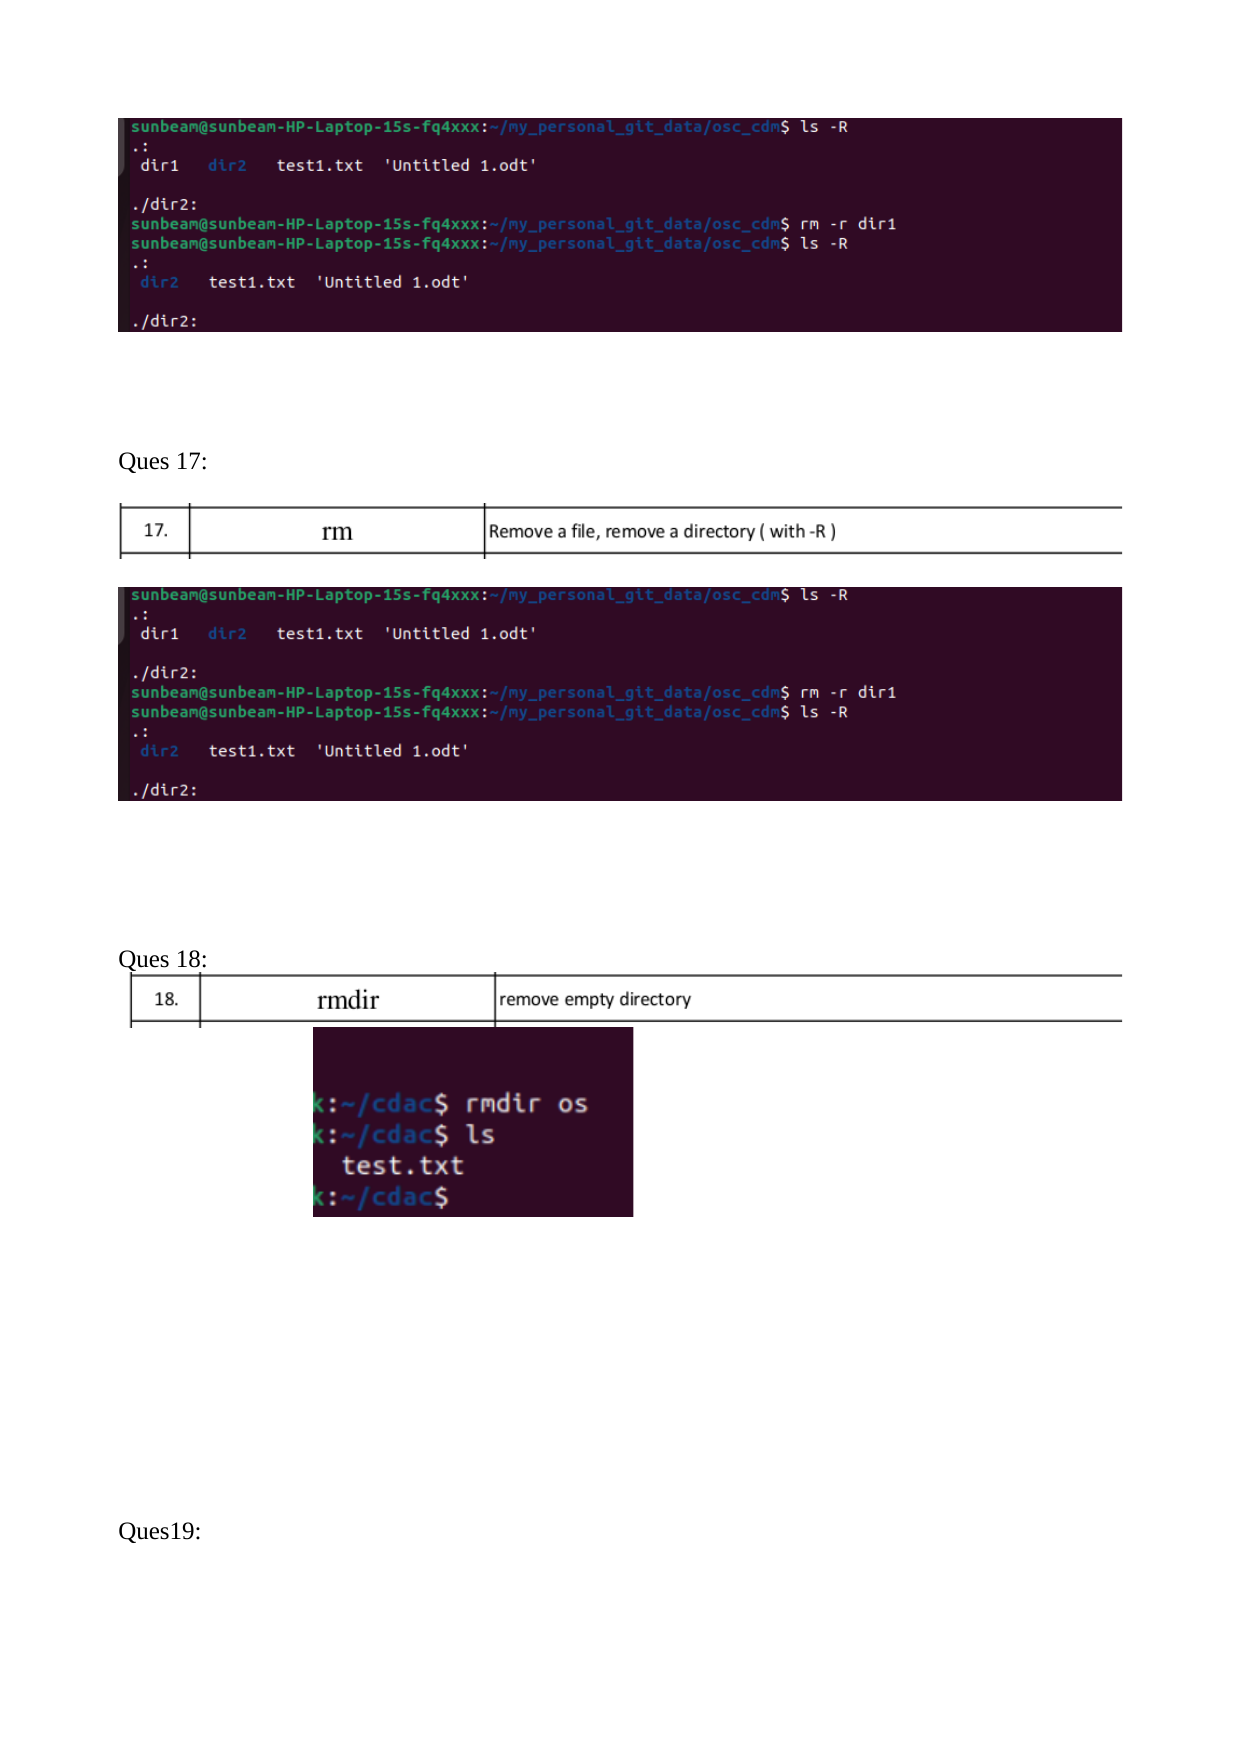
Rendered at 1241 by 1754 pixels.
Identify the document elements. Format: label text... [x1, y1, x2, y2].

picture [118, 587, 1123, 801]
picture [118, 118, 1123, 332]
text Ques 18: [118, 944, 1122, 972]
picture [118, 972, 1123, 1217]
picture [118, 503, 1123, 559]
text Ques 17: [118, 446, 1122, 475]
text Ques19: [118, 1516, 1122, 1545]
